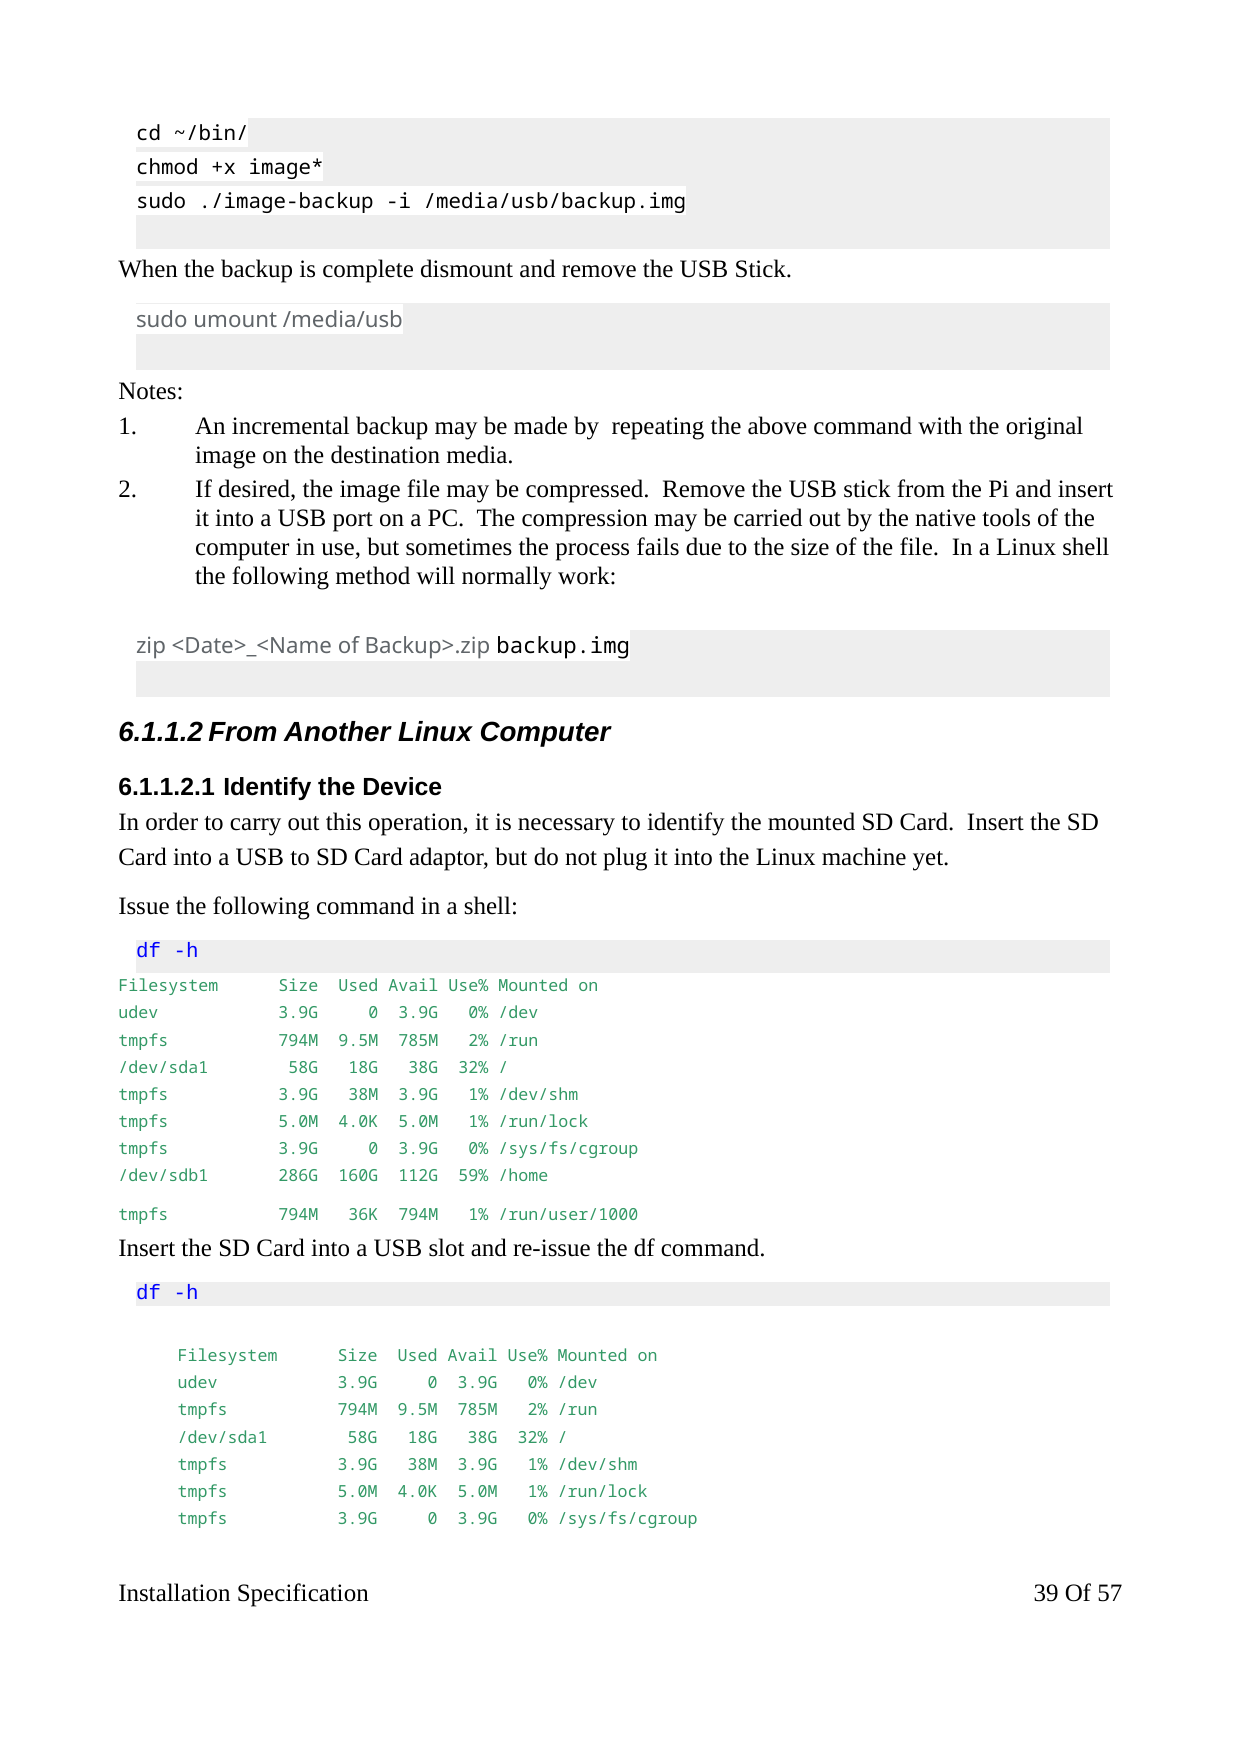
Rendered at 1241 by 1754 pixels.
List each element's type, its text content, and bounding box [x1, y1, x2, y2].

text Filesystem Size Used Avail Use% Mounted on udev 3.9G 0 3.9G 0% /dev tmpfs 794M 9.5M 785M 2% /run /dev/sda1 58G 18G 38G 32% / tmpfs 3.9G 38M 3.9G 1% /dev/shm tmpfs 5.0M 4.0K 5.0M 1% /run/lock tmpfs 3.9G 0 3.9G 0% /sys/fs/cgroup /dev/sdb1 286G 160G 112G 59% /home tmpfs 794M 36K 794M 1% /run/user/1000 Insert the SD Card into a USB slot and re-issue the df command. [118, 974, 1122, 1262]
subtitle Identify the Device [118, 772, 1122, 801]
text chmod +x image* [136, 152, 1110, 181]
text 1. An incremental backup may be made by repeating the above command with the original image on the destination media. [118, 411, 1122, 468]
text Filesystem Size Used Avail Use% Mounted on udev 3.9G 0 3.9G 0% /dev tmpfs 794M 9.5M 785M 2% /run /dev/sda1 58G 18G 38G 32% / tmpfs 3.9G 38M 3.9G 1% /dev/shm tmpfs 5.0M 4.0K 5.0M 1% /run/lock tmpfs 3.9G 0 3.9G 0% /sys/fs/cgroup [177, 1311, 1110, 1529]
text 2. If desired, the image file may be compressed. Remove the USB stick from the Pi and insert it into a USB port on a PC. The compression may be carried out by the native tools of the computer in use, but sometimes the process fails due to the size of the file. In a Linux shell the following method will normally work: [118, 474, 1122, 589]
text Issue the following command in a shell: [118, 891, 1122, 919]
text zip <Date>_<Name of Backup>.zip backup.img [136, 630, 1110, 661]
text In order to carry out this operation, it is necessary to identify the mounted SD Card. Insert the SD Card into a USB to SD Card adaptor, but do not plug it into the Linux machine yet. [118, 807, 1122, 870]
text Notes: [118, 376, 1122, 405]
text df -h [136, 940, 1110, 963]
text cd ~/bin/ [136, 118, 1110, 147]
subtitle From Another Linux Computer [118, 716, 1122, 747]
text When the backup is complete dismount and remove the USB Stick. [118, 254, 1122, 283]
text df -h [136, 1282, 1110, 1306]
text sudo ./image-backup -i /media/usb/backup.img [136, 186, 1110, 215]
text sudo umount /media/usb [136, 303, 1110, 334]
